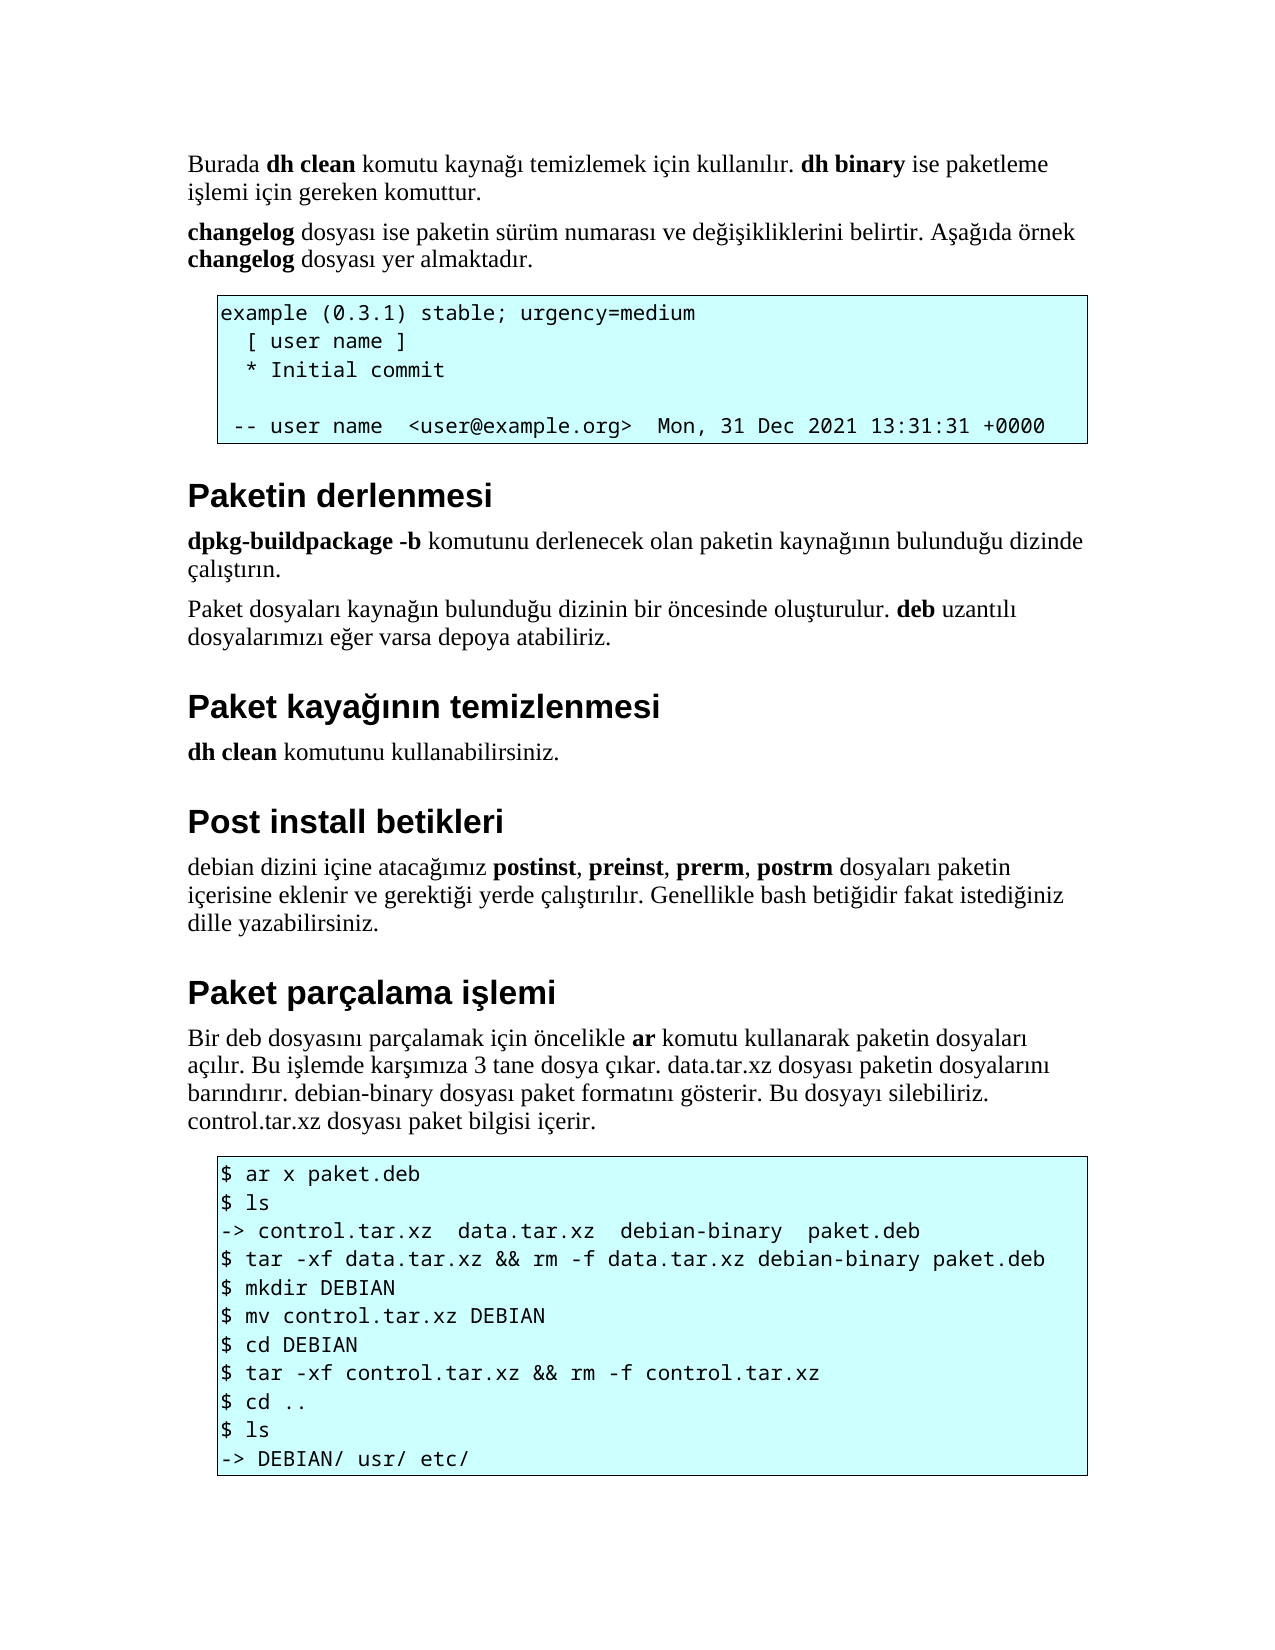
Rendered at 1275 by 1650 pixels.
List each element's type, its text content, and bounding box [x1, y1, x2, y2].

text example (0.3.1) stable; urgency=medium [ user name ] * Initial commit -- user name <user@example.org> Mon, 31 Dec 2021 13:31:31 +0000 [218, 296, 1087, 443]
text Burada dh clean komutu kaynağı temizlemek için kullanılır. dh binary ise paketleme işlemi için gereken komuttur. [187, 150, 1087, 205]
text Bir deb dosyasını parçalamak için öncelikle ar komutu kullanarak paketin dosyaları açılır. Bu işlemde karşımıza 3 tane dosya çıkar. data.tar.xz dosyası paketin dosyalarını barındırır. debian-binary dosyası paket formatını gösterir. Bu dosyayı silebiliriz. control.tar.xz dosyası paket bilgisi içerir. [187, 1024, 1087, 1135]
text dpkg-buildpackage -b komutunu derlenecek olan paketin kaynağının bulunduğu dizinde çalıştırın. [187, 527, 1087, 583]
text changelog dosyası ise paketin sürüm numarası ve değişikliklerini belirtir. Aşağıda örnek changelog dosyası yer almaktadır. [187, 218, 1087, 273]
text dh clean komutunu kullanabilirsiniz. [187, 738, 1087, 766]
text debian dizini içine atacağımız postinst, preinst, prerm, postrm dosyaları paketin içerisine eklenir ve gerektiği yerde çalıştırılır. Genellikle bash betiğidir fakat istediğiniz dille yazabilirsiniz. [187, 853, 1087, 936]
subtitle Paketin derlenmesi [187, 477, 1087, 515]
text $ ar x paket.deb $ ls -> control.tar.xz data.tar.xz debian-binary paket.deb $ tar -xf data.tar.xz && rm -f data.tar.xz debian-binary paket.deb $ mkdir DEBIAN $ mv control.tar.xz DEBIAN $ cd DEBIAN $ tar -xf control.tar.xz && rm -f control.tar.xz $ cd .. $ ls -> DEBIAN/ usr/ etc/ [218, 1157, 1087, 1475]
subtitle Paket kayağının temizlenmesi [187, 688, 1087, 726]
text Paket dosyaları kaynağın bulunduğu dizinin bir öncesinde oluşturulur. deb uzantılı dosyalarımızı eğer varsa depoya atabiliriz. [187, 595, 1087, 651]
subtitle Post install betikleri [187, 803, 1087, 841]
subtitle Paket parçalama işlemi [187, 974, 1087, 1011]
